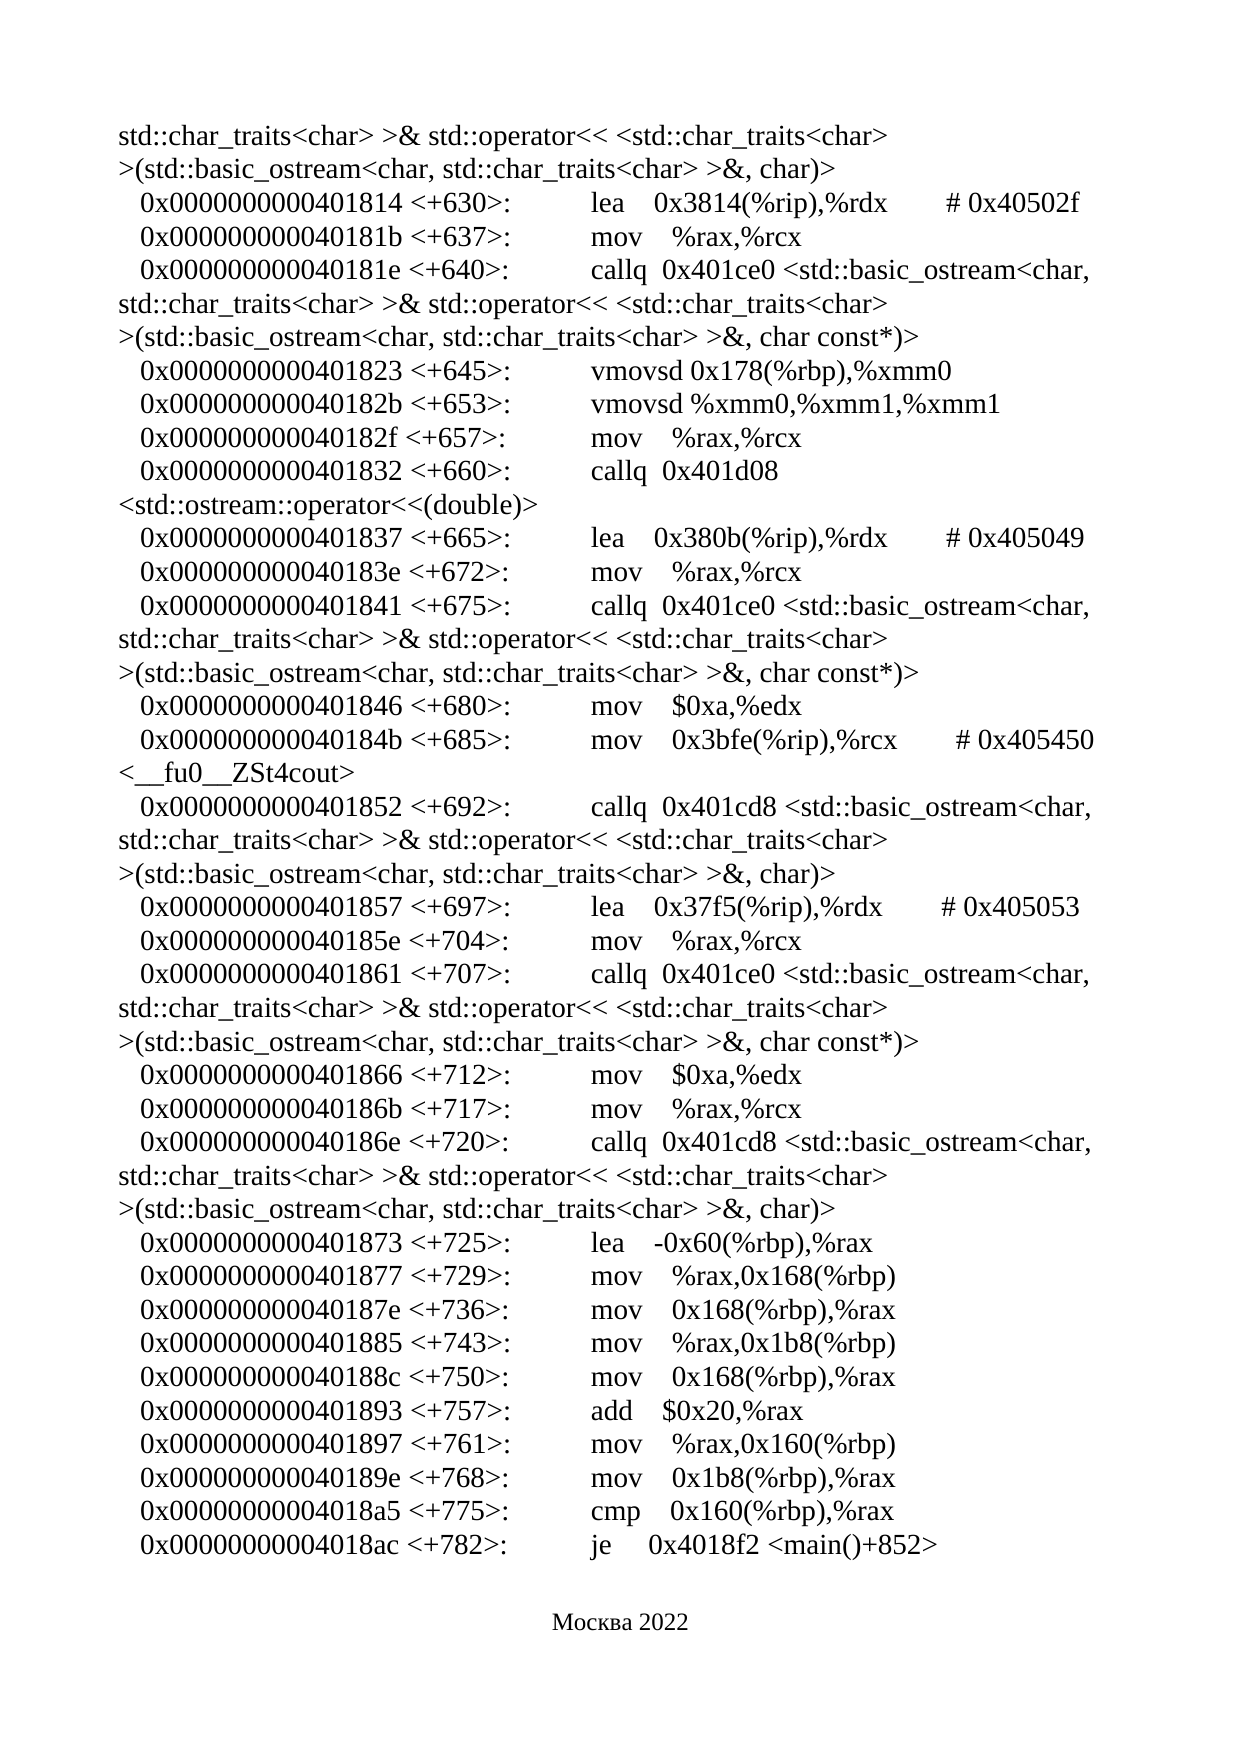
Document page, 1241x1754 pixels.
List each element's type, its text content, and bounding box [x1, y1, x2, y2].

text 0x0000000000401846 <+680>: mov $0xa,%edx [118, 688, 1122, 722]
text 0x0000000000401897 <+761>: mov %rax,0x160(%rbp) [118, 1426, 1122, 1460]
text 0x000000000040188c <+750>: mov 0x168(%rbp),%rax [118, 1359, 1122, 1393]
text 0x0000000000401857 <+697>: lea 0x37f5(%rip),%rdx # 0x405053 [118, 889, 1122, 923]
text 0x000000000040189e <+768>: mov 0x1b8(%rbp),%rax [118, 1460, 1122, 1493]
text 0x00000000004018a5 <+775>: cmp 0x160(%rbp),%rax [118, 1493, 1122, 1527]
text 0x0000000000401873 <+725>: lea -0x60(%rbp),%rax [118, 1225, 1122, 1258]
text 0x000000000040181b <+637>: mov %rax,%rcx [118, 219, 1122, 252]
text 0x000000000040182b <+653>: vmovsd %xmm0,%xmm1,%xmm1 [118, 386, 1122, 420]
text 0x000000000040185e <+704>: mov %rax,%rcx [118, 923, 1122, 957]
text 0x0000000000401832 <+660>: callq 0x401d08 <std::ostream::operator<<(double)> [118, 453, 1122, 521]
text 0x000000000040182f <+657>: mov %rax,%rcx [118, 420, 1122, 453]
text 0x0000000000401852 <+692>: callq 0x401cd8 <std::basic_ostream<char, std::char_traits<char> >& std::operator<< <std::char_traits<char> >(std::basic_ostream<char, std::char_traits<char> >&, char)> [118, 789, 1122, 889]
text 0x000000000040186b <+717>: mov %rax,%rcx [118, 1091, 1122, 1124]
text 0x000000000040187e <+736>: mov 0x168(%rbp),%rax [118, 1292, 1122, 1326]
text 0x0000000000401866 <+712>: mov $0xa,%edx [118, 1057, 1122, 1091]
text 0x0000000000401837 <+665>: lea 0x380b(%rip),%rdx # 0x405049 [118, 521, 1122, 554]
text 0x0000000000401841 <+675>: callq 0x401ce0 <std::basic_ostream<char, std::char_traits<char> >& std::operator<< <std::char_traits<char> >(std::basic_ostream<char, std::char_traits<char> >&, char const*)> [118, 588, 1122, 688]
text 0x000000000040186e <+720>: callq 0x401cd8 <std::basic_ostream<char, std::char_traits<char> >& std::operator<< <std::char_traits<char> >(std::basic_ostream<char, std::char_traits<char> >&, char)> [118, 1124, 1122, 1225]
text 0x000000000040184b <+685>: mov 0x3bfe(%rip),%rcx # 0x405450 <__fu0__ZSt4cout> [118, 722, 1122, 789]
text 0x0000000000401885 <+743>: mov %rax,0x1b8(%rbp) [118, 1326, 1122, 1359]
text 0x0000000000401814 <+630>: lea 0x3814(%rip),%rdx # 0x40502f [118, 185, 1122, 219]
text 0x0000000000401877 <+729>: mov %rax,0x168(%rbp) [118, 1258, 1122, 1292]
text 0x0000000000401823 <+645>: vmovsd 0x178(%rbp),%xmm0 [118, 353, 1122, 386]
text 0x0000000000401893 <+757>: add $0x20,%rax [118, 1393, 1122, 1426]
text 0x00000000004018ac <+782>: je 0x4018f2 <main()+852> [118, 1527, 1122, 1560]
text 0x000000000040181e <+640>: callq 0x401ce0 <std::basic_ostream<char, std::char_traits<char> >& std::operator<< <std::char_traits<char> >(std::basic_ostream<char, std::char_traits<char> >&, char const*)> [118, 252, 1122, 353]
text 0x000000000040183e <+672>: mov %rax,%rcx [118, 554, 1122, 588]
text 0x0000000000401861 <+707>: callq 0x401ce0 <std::basic_ostream<char, std::char_traits<char> >& std::operator<< <std::char_traits<char> >(std::basic_ostream<char, std::char_traits<char> >&, char const*)> [118, 957, 1122, 1057]
text std::char_traits<char> >& std::operator<< <std::char_traits<char> >(std::basic_ostream<char, std::char_traits<char> >&, char)> [118, 118, 1122, 185]
